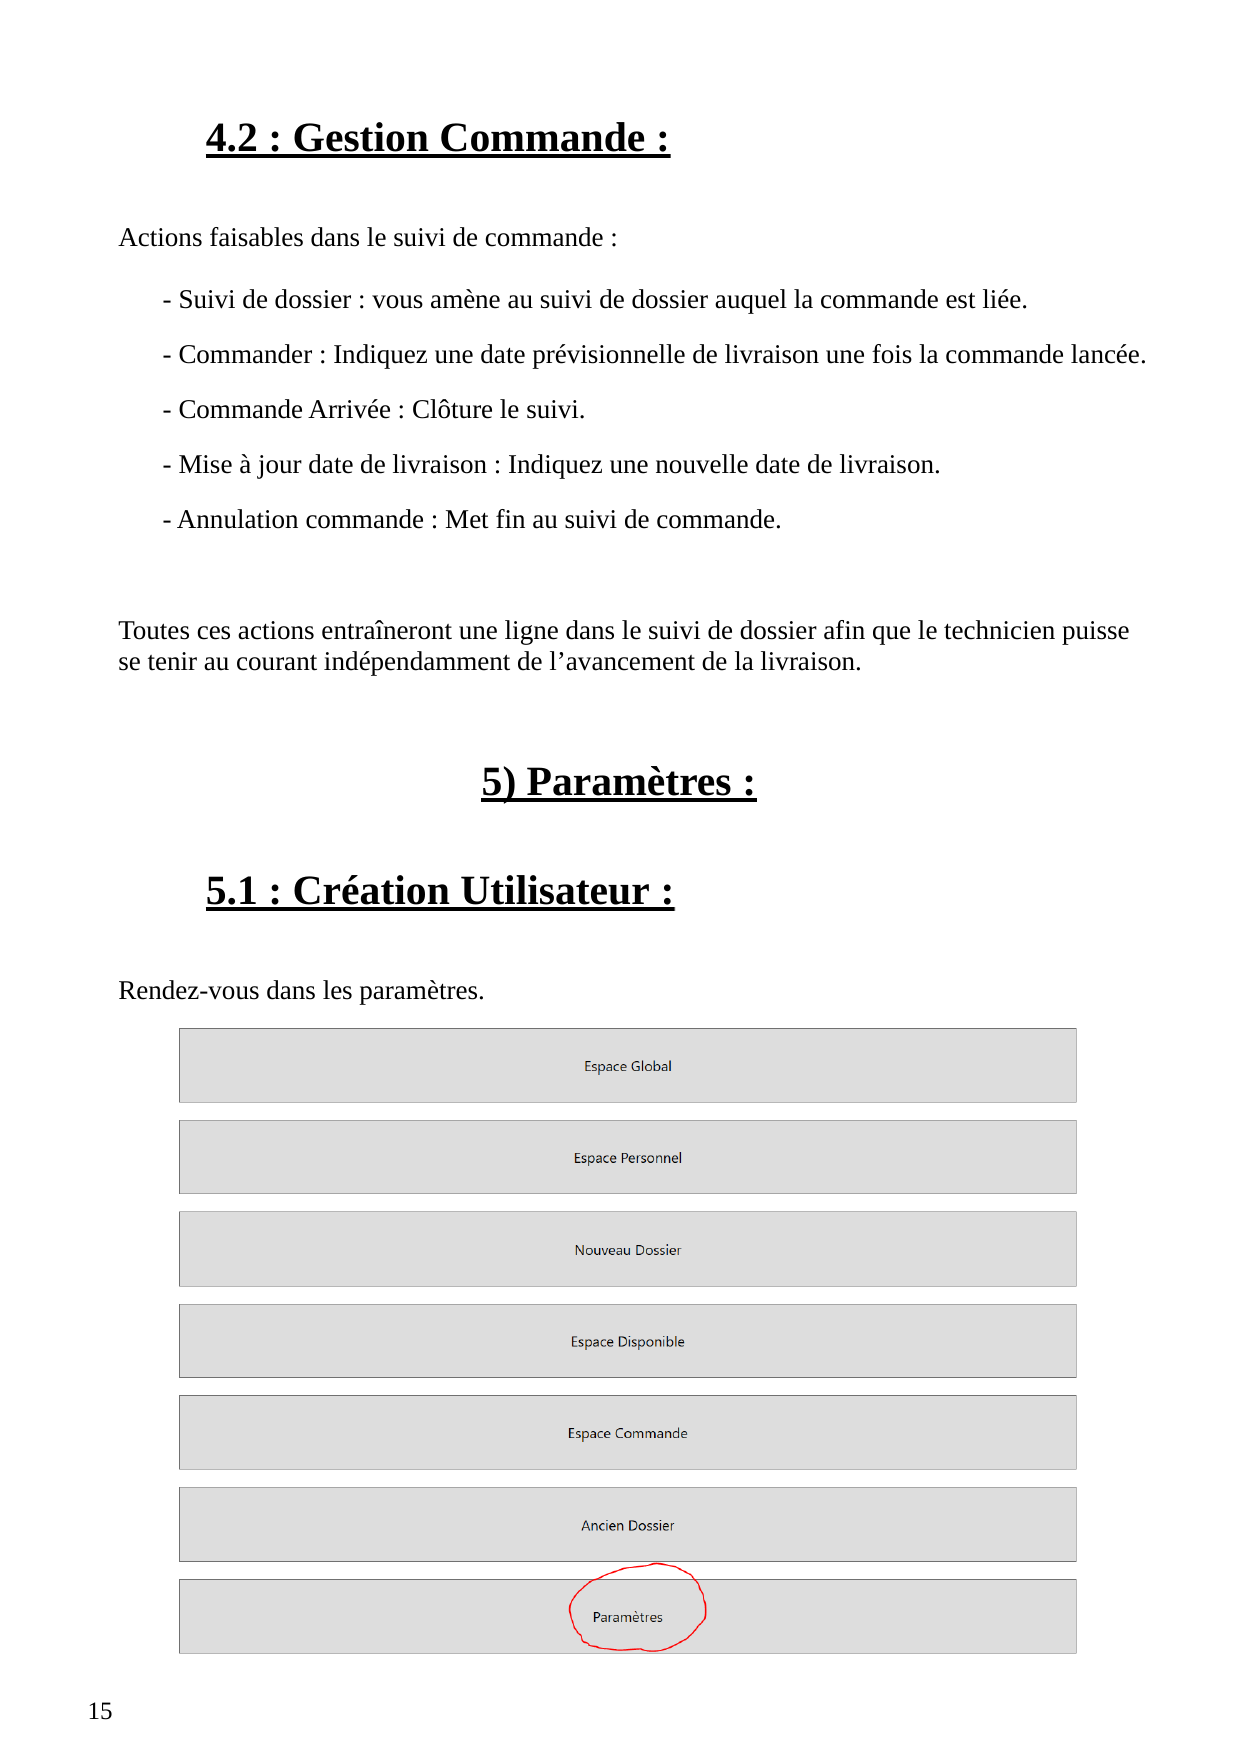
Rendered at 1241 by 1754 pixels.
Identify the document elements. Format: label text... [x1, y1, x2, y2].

text - Mise à jour date de livraison : Indiquez une nouvelle date de livraison. [118, 448, 1151, 480]
subtitle 4.2 : Gestion Commande : [206, 112, 1151, 160]
text Toutes ces actions entraîneront une ligne dans le suivi de dossier afin que le technicien puisse se tenir au courant indépendamment de l’avancement de la livraison. [118, 614, 1151, 676]
subtitle 5) Paramètres : [87, 756, 1151, 804]
text - Commande Arrivée : Clôture le suivi. [118, 393, 1151, 424]
picture [173, 1021, 1082, 1661]
text - Annulation commande : Met fin au suivi de commande. [118, 504, 1151, 535]
text Actions faisables dans le suivi de commande : - Suivi de dossier : vous amène au suivi de dossier auquel la commande est liée. [118, 221, 1151, 314]
subtitle 5.1 : Création Utilisateur : [206, 866, 1151, 913]
text - Commander : Indiquez une date prévisionnelle de livraison une fois la commande lancée. [118, 338, 1151, 369]
text Rendez-vous dans les paramètres. [118, 974, 1106, 1005]
